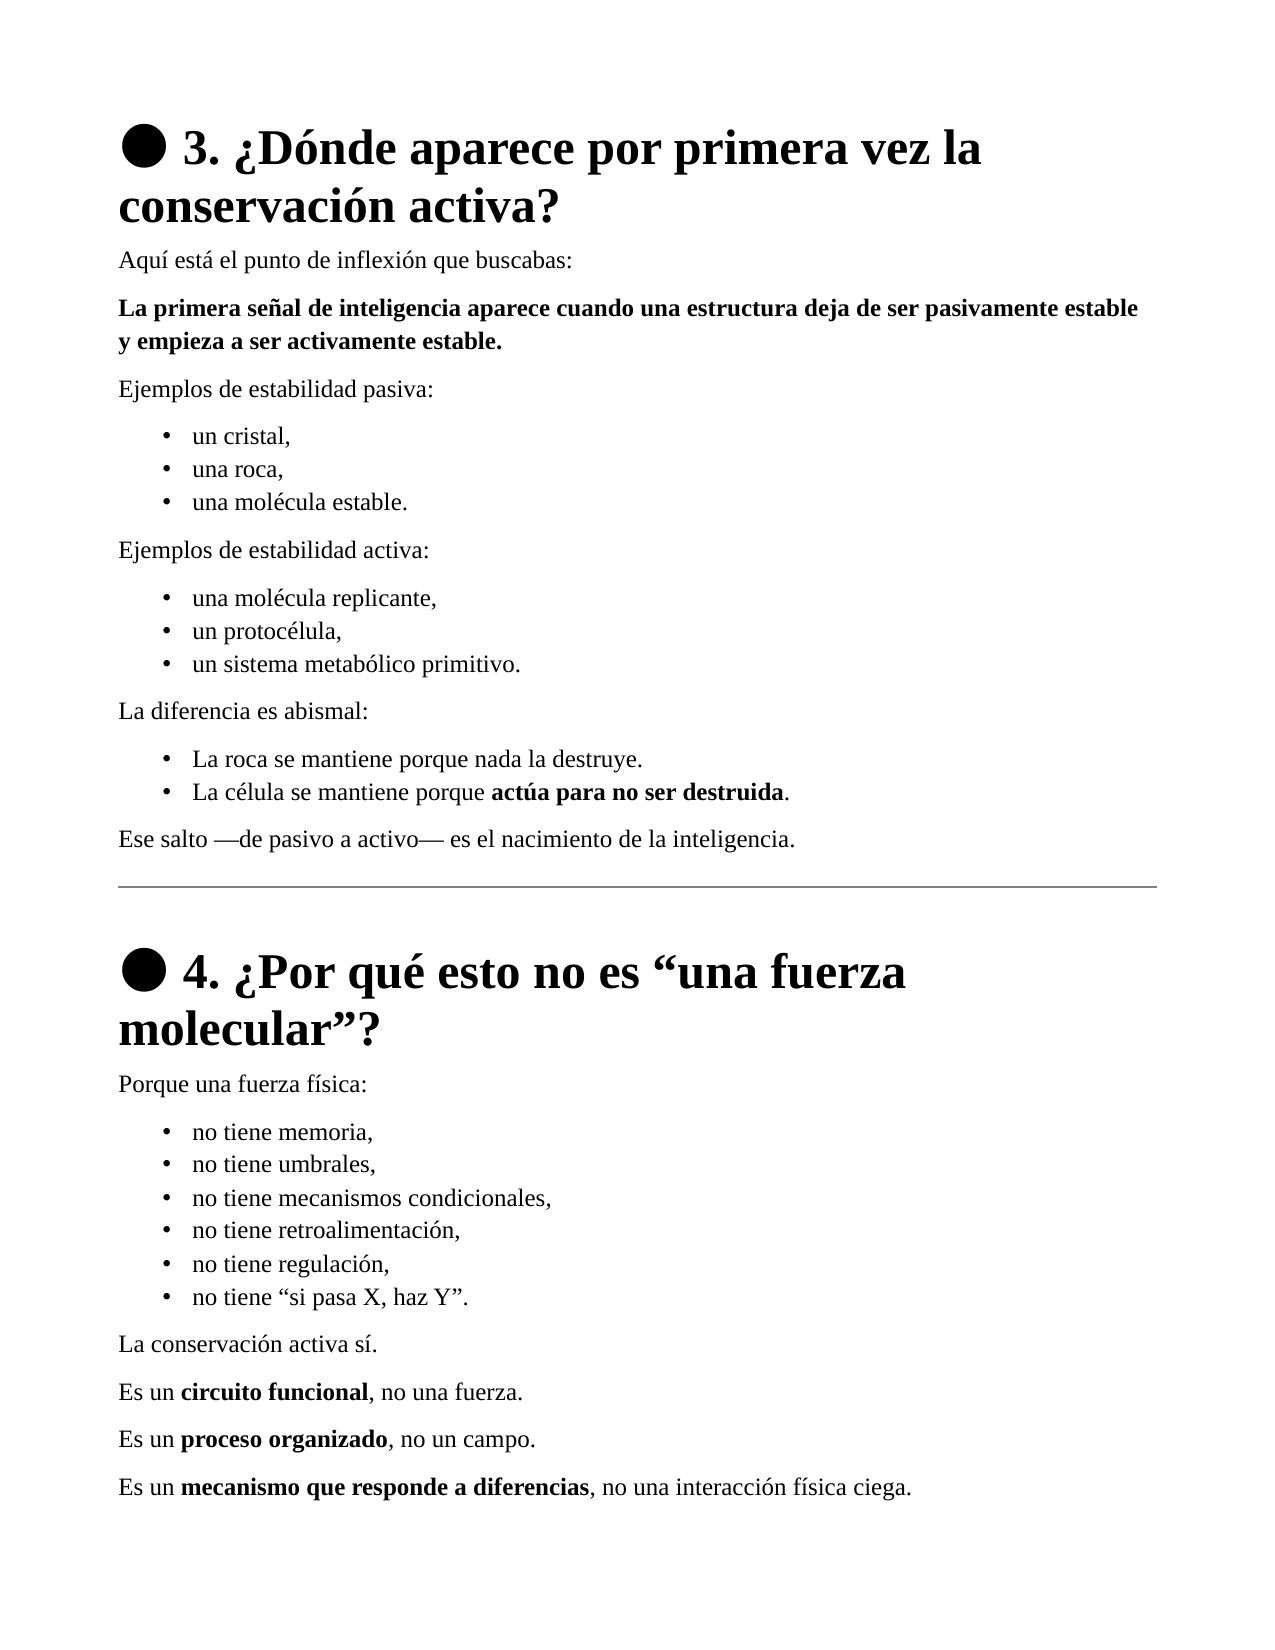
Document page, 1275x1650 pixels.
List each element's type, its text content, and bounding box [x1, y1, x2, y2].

subtitle 🌑 4. ¿Por qué esto no es “una fuerza molecular”? [118, 941, 1157, 1056]
text Aquí está el punto de inflexión que buscabas: [118, 246, 1157, 274]
text Ejemplos de estabilidad activa: [118, 535, 1157, 564]
list una roca, [162, 454, 1157, 483]
list una molécula estable. [162, 487, 1157, 516]
list un protocélula, [162, 616, 1157, 644]
text Ese salto —de pasivo a activo— es el nacimiento de la inteligencia. [118, 824, 1157, 853]
list no tiene regulación, [162, 1249, 1157, 1277]
text Es un mecanismo que responde a diferencias, no una interacción física ciega. [118, 1472, 1157, 1501]
list una molécula replicante, [162, 583, 1157, 611]
text Ejemplos de estabilidad pasiva: [118, 374, 1157, 403]
text Porque una fuerza física: [118, 1069, 1157, 1098]
list no tiene umbrales, [162, 1149, 1157, 1178]
text La conservación activa sí. [118, 1329, 1157, 1358]
text Es un proceso organizado, no un campo. [118, 1424, 1157, 1453]
list La célula se mantiene porque actúa para no ser destruida. [162, 777, 1157, 806]
list no tiene “si pasa X, haz Y”. [162, 1282, 1157, 1310]
list no tiene mecanismos condicionales, [162, 1183, 1157, 1211]
subtitle 🌑 3. ¿Dónde aparece por primera vez la conservación activa? [118, 118, 1157, 233]
list no tiene memoria, [162, 1117, 1157, 1145]
list un cristal, [162, 421, 1157, 450]
list no tiene retroalimentación, [162, 1216, 1157, 1244]
text Es un circuito funcional, no una fuerza. [118, 1377, 1157, 1406]
text La primera señal de inteligencia aparece cuando una estructura deja de ser pasivamente estable y empieza a ser activamente estable. [118, 293, 1157, 355]
list un sistema metabólico primitivo. [162, 649, 1157, 677]
list La roca se mantiene porque nada la destruye. [162, 744, 1157, 773]
text La diferencia es abismal: [118, 696, 1157, 725]
